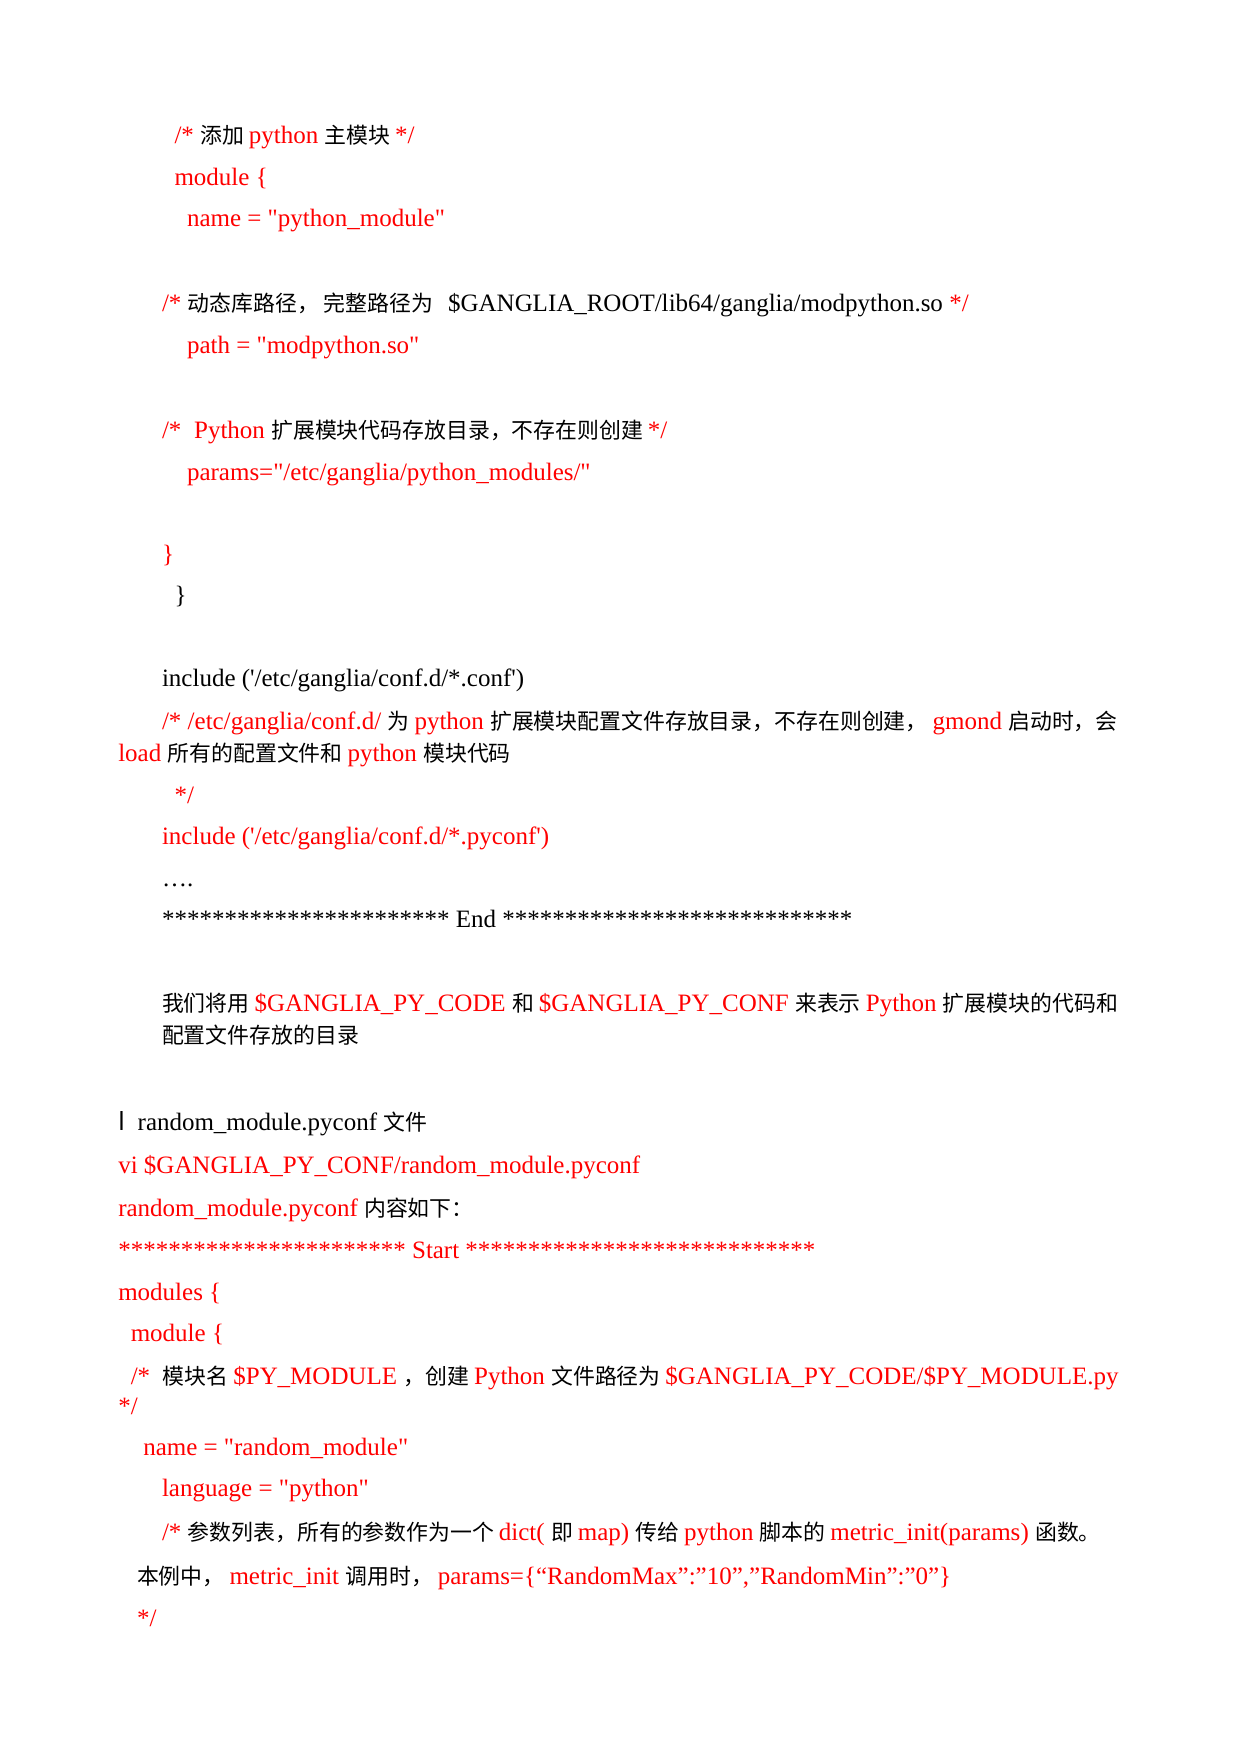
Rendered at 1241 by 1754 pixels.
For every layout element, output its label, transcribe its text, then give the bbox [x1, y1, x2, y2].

text include ('/etc/ganglia/conf.d/*.pyconf') [162, 821, 1122, 850]
text module { [118, 1318, 1122, 1347]
text modules { [118, 1277, 1122, 1306]
text /* 模块名 $PY_MODULE ，创建 Python 文件路径为 $GANGLIA_PY_CODE/$PY_MODULE.py */ [118, 1359, 1122, 1420]
text /* 动态库路径， 完整路径为 $GANGLIA_ROOT/lib64/ganglia/modpython.so */ [162, 286, 1122, 318]
text /* 添加 python 主模块 */ [162, 118, 1122, 150]
text 本例中， metric_init 调用时， params={“RandomMax”:”10”,”RandomMin”:”0”} [118, 1559, 1122, 1591]
text path = "modpython.so" [162, 330, 1122, 359]
text *********************** Start **************************** [118, 1236, 1122, 1264]
text 我们将用 $GANGLIA_PY_CODE 和 $GANGLIA_PY_CONF 来表示 Python 扩展模块的代码和配置文件存放的目录 [162, 986, 1122, 1050]
text include ('/etc/ganglia/conf.d/*.conf') [118, 663, 1122, 692]
text /* /etc/ganglia/conf.d/ 为 python 扩展模块配置文件存放目录，不存在则创建， gmond 启动时，会 load 所有的配置文件和 python 模块代码 [118, 704, 1122, 768]
text } [162, 539, 1122, 568]
text */ [118, 1603, 1122, 1632]
text module { [162, 162, 1122, 191]
text */ [118, 780, 1122, 809]
text random_module.pyconf 内容如下： [118, 1191, 1122, 1223]
text l random_module.pyconf 文件 [118, 1103, 1122, 1138]
text name = "python_module" [162, 203, 1122, 232]
text …. [162, 863, 1122, 891]
text params="/etc/ganglia/python_modules/" [162, 457, 1122, 486]
text /* Python 扩展模块代码存放目录，不存在则创建 */ [162, 413, 1122, 444]
text } [162, 581, 1122, 609]
text /* 参数列表，所有的参数作为一个 dict( 即 map) 传给 python 脚本的 metric_init(params) 函数。 [118, 1515, 1122, 1546]
text language = "python" [118, 1473, 1122, 1502]
text vi $GANGLIA_PY_CONF/random_module.pyconf [118, 1150, 1122, 1179]
text name = "random_module" [118, 1432, 1122, 1461]
text *********************** End **************************** [118, 904, 1122, 933]
